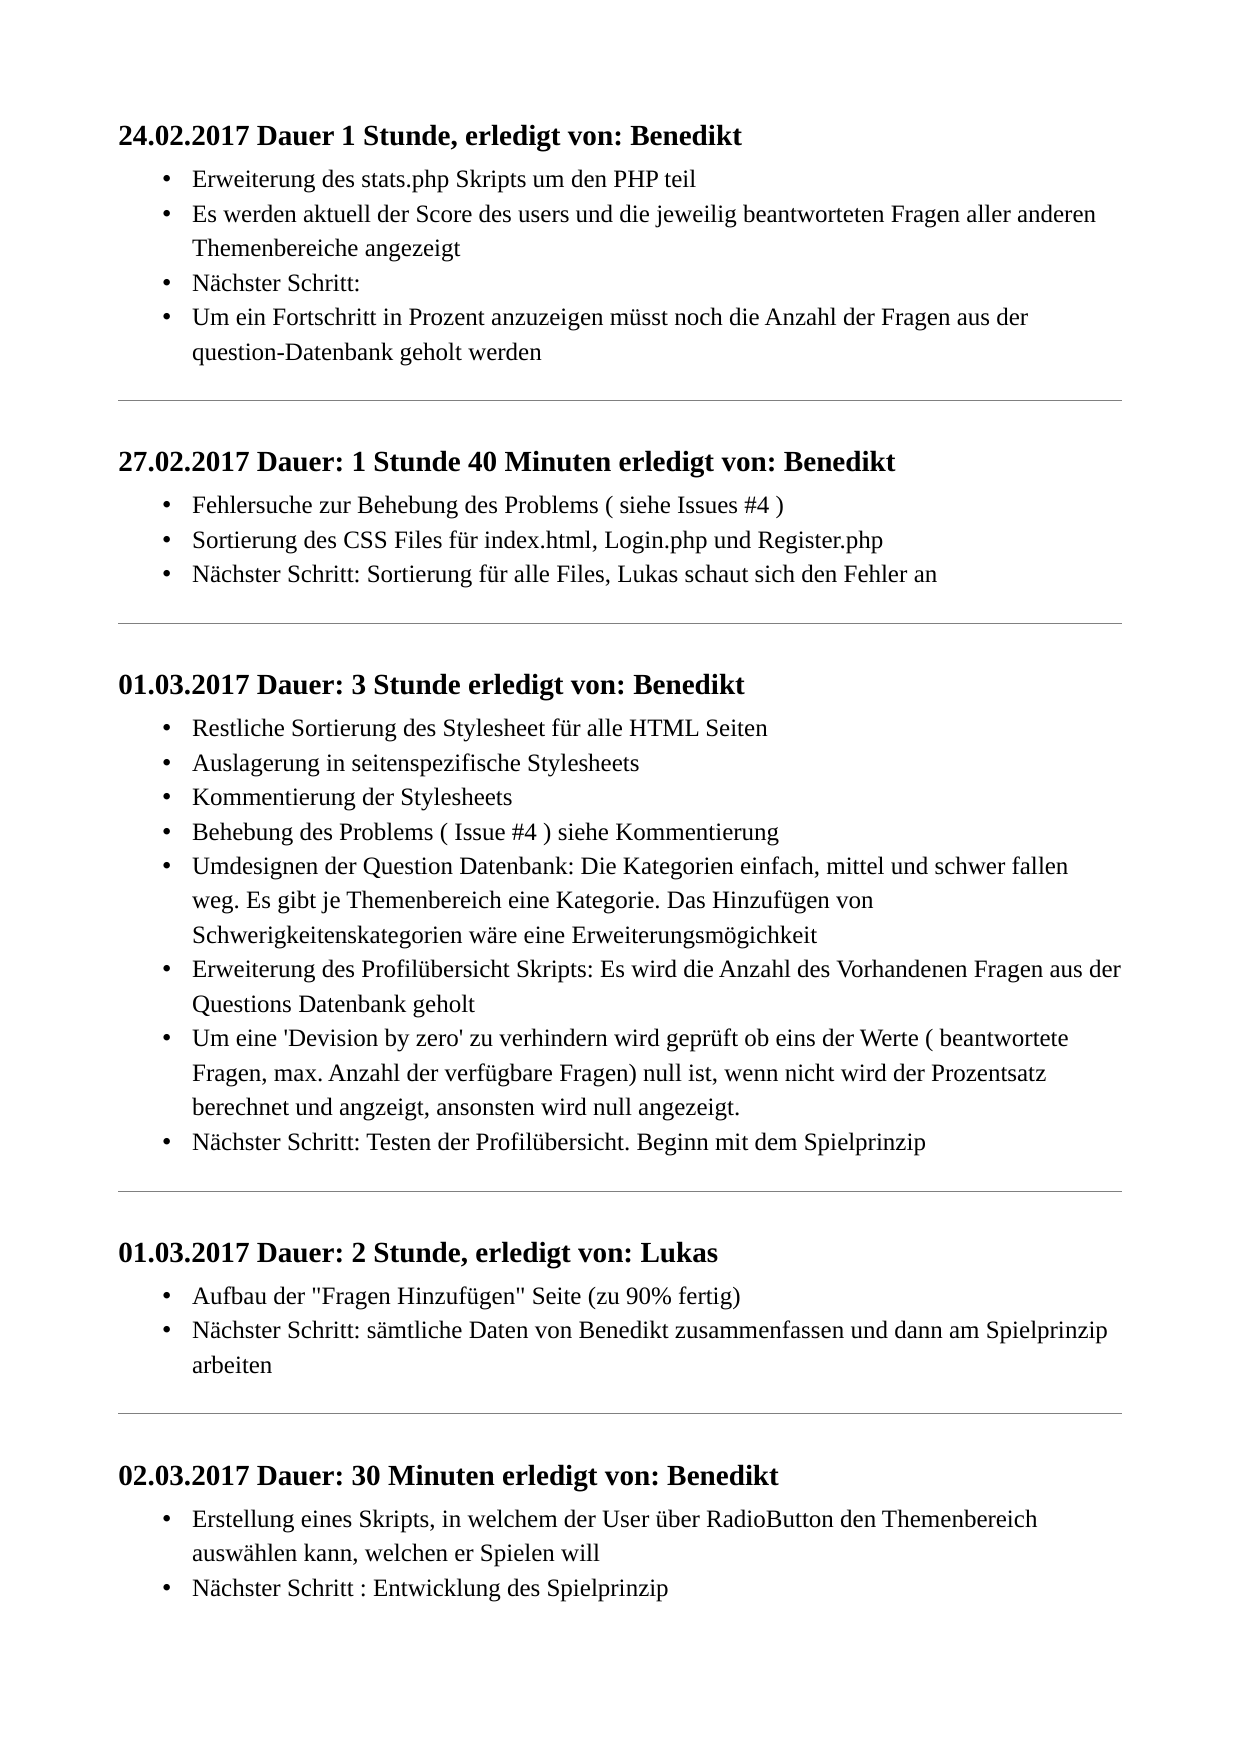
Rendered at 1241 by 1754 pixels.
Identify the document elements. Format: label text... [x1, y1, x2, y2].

list Es werden aktuell der Score des users und die jeweilig beantworteten Fragen aller anderen Themenbereiche angezeigt [162, 199, 1122, 262]
subtitle 24.02.2017 Dauer 1 Stunde, erledigt von: Benedikt [118, 118, 1122, 152]
list Nächster Schritt: [162, 268, 1122, 296]
list Fehlersuche zur Behebung des Problems ( siehe Issues #4 ) [162, 490, 1122, 519]
list Erweiterung des stats.php Skripts um den PHP teil [162, 164, 1122, 193]
list Sortierung des CSS Files für index.html, Login.php und Register.php [162, 525, 1122, 554]
list Nächster Schritt: Testen der Profilübersicht. Beginn mit dem Spielprinzip [162, 1127, 1122, 1156]
list Um ein Fortschritt in Prozent anzuzeigen müsst noch die Anzahl der Fragen aus der question-Datenbank geholt werden [162, 302, 1122, 365]
list Nächster Schritt: sämtliche Daten von Benedikt zusammenfassen und dann am Spielprinzip arbeiten [162, 1315, 1122, 1378]
list Nächster Schritt : Entwicklung des Spielprinzip [162, 1573, 1122, 1601]
list Restliche Sortierung des Stylesheet für alle HTML Seiten [162, 713, 1122, 742]
list Auslagerung in seitenspezifische Stylesheets [162, 748, 1122, 776]
subtitle 01.03.2017 Dauer: 3 Stunde erledigt von: Benedikt [118, 667, 1122, 701]
list Nächster Schritt: Sortierung für alle Files, Lukas schaut sich den Fehler an [162, 559, 1122, 588]
subtitle 02.03.2017 Dauer: 30 Minuten erledigt von: Benedikt [118, 1458, 1122, 1491]
subtitle 01.03.2017 Dauer: 2 Stunde, erledigt von: Lukas [118, 1235, 1122, 1268]
subtitle 27.02.2017 Dauer: 1 Stunde 40 Minuten erledigt von: Benedikt [118, 444, 1122, 478]
list Erweiterung des Profilübersicht Skripts: Es wird die Anzahl des Vorhandenen Fragen aus der Questions Datenbank geholt [162, 954, 1122, 1018]
list Umdesignen der Question Datenbank: Die Kategorien einfach, mittel und schwer fallen weg. Es gibt je Themenbereich eine Kategorie. Das Hinzufügen von Schwerigkeitenskategorien wäre eine Erweiterungsmögichkeit [162, 851, 1122, 949]
list Behebung des Problems ( Issue #4 ) siehe Kommentierung [162, 817, 1122, 845]
list Aufbau der "Fragen Hinzufügen" Seite (zu 90% fertig) [162, 1281, 1122, 1309]
list Um eine 'Devision by zero' zu verhindern wird geprüft ob eins der Werte ( beantwortete Fragen, max. Anzahl der verfügbare Fragen) null ist, wenn nicht wird der Prozentsatz berechnet und angzeigt, ansonsten wird null angezeigt. [162, 1023, 1122, 1121]
list Kommentierung der Stylesheets [162, 782, 1122, 811]
list Erstellung eines Skripts, in welchem der User über RadioButton den Themenbereich auswählen kann, welchen er Spielen will [162, 1504, 1122, 1567]
